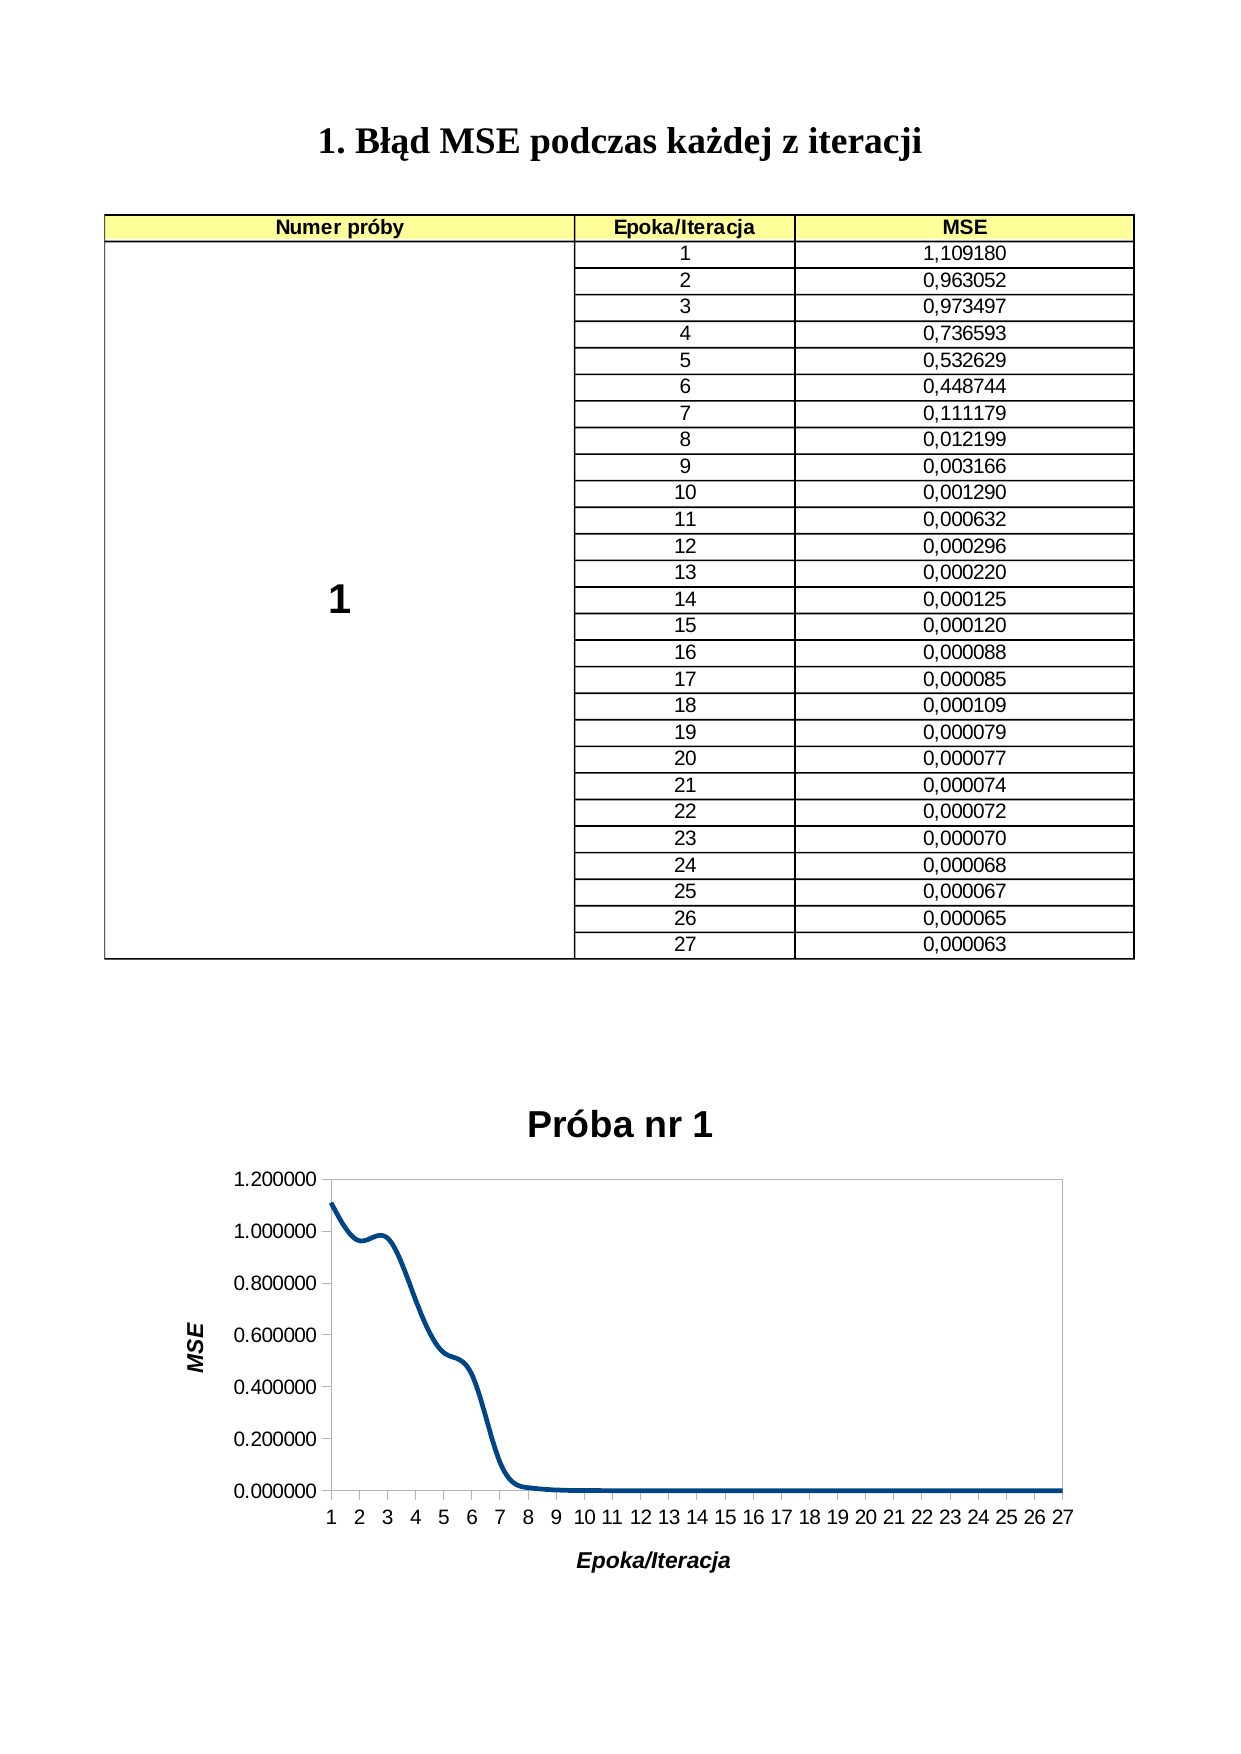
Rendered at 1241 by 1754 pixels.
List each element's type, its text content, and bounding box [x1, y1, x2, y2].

text 1. Błąd MSE podczas każdej z iteracji [118, 118, 1122, 161]
